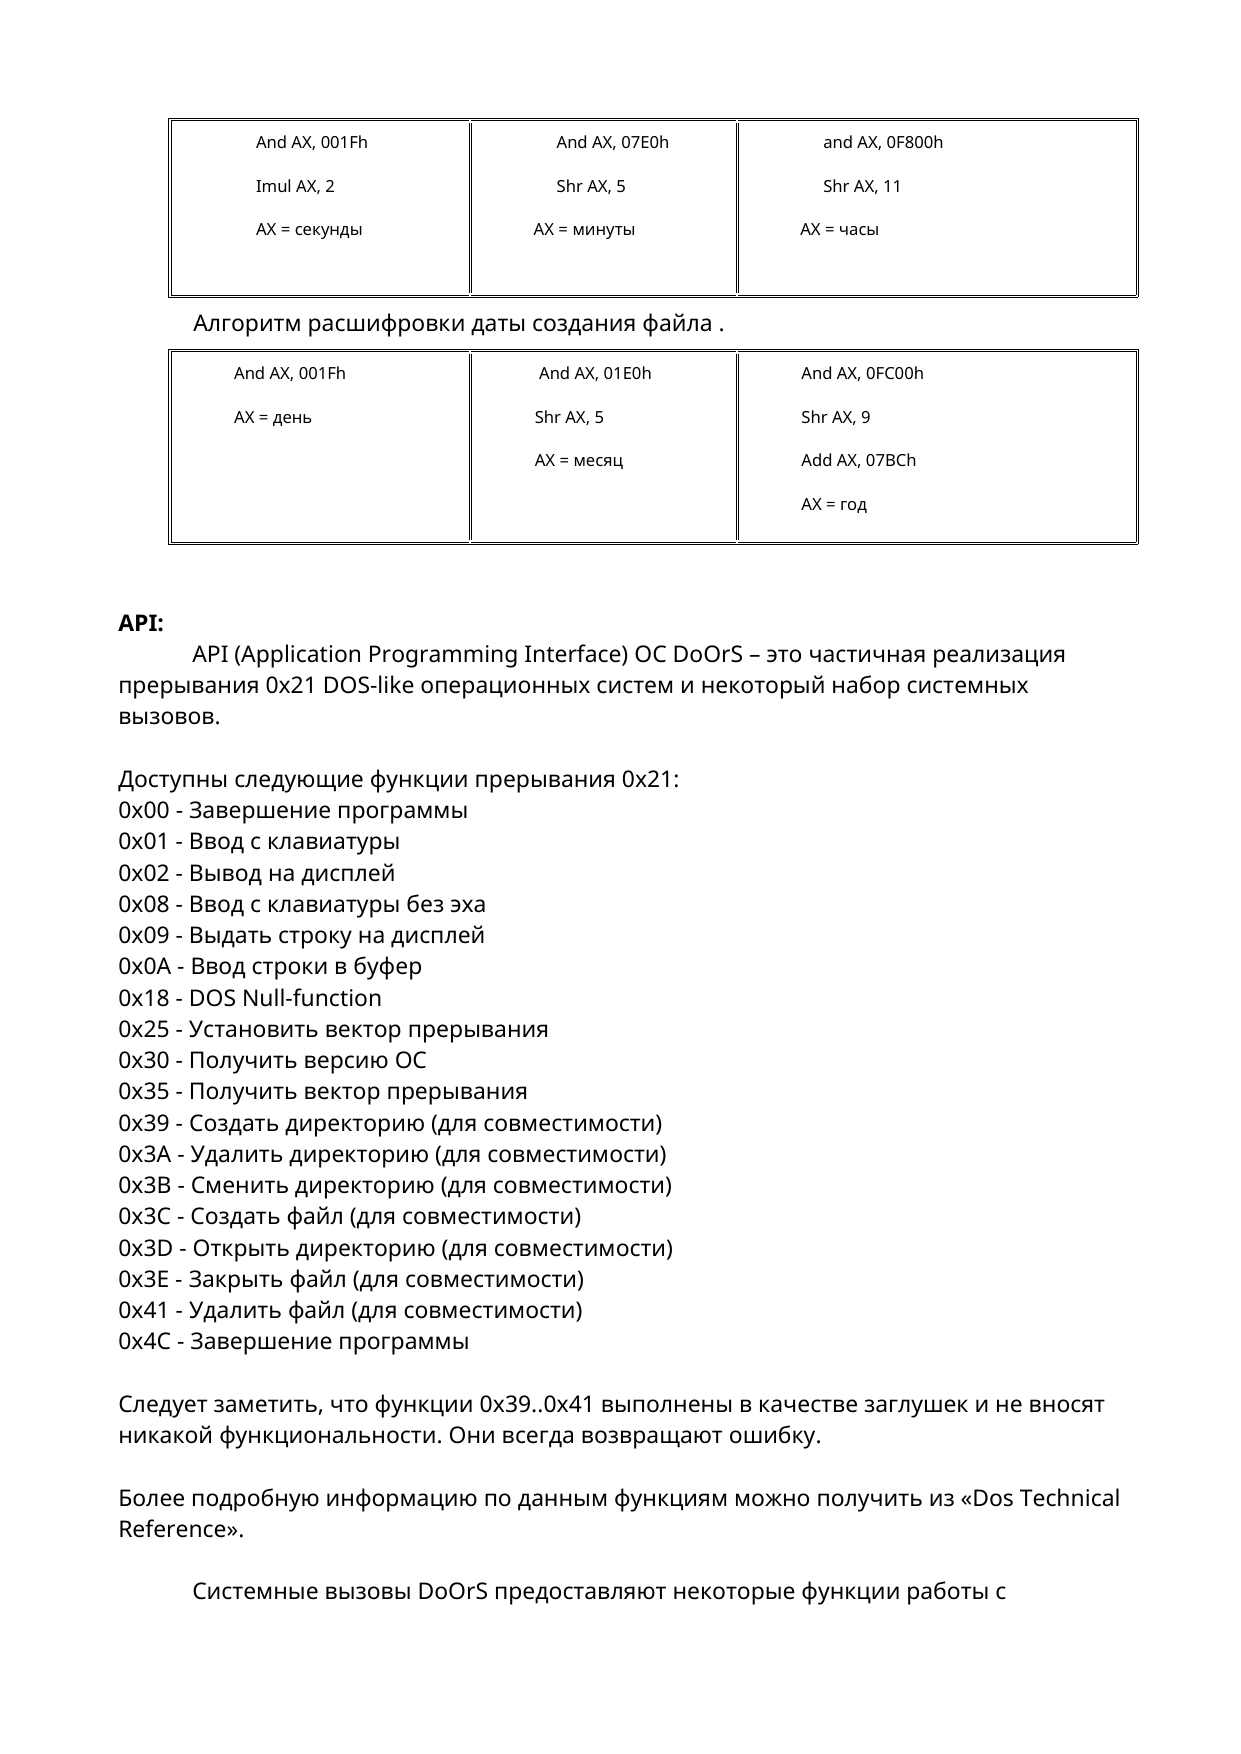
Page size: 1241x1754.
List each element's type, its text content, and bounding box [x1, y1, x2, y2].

text 0x35 - Получить вектор прерывания [118, 1075, 1122, 1107]
table_header And AX, 07E0h Shr AX, 5 AX = минуты [470, 119, 737, 294]
text Алгоритм расшифровки даты создания файла . [118, 307, 1122, 338]
text 0x41 - Удалить файл (для совместимости) [118, 1294, 1122, 1325]
text 0x3A - Удалить директорию (для совместимости) [118, 1138, 1122, 1169]
text API: [118, 607, 1122, 638]
text 0x0A - Ввод строки в буфер [118, 950, 1122, 982]
table_header And AX, 0FC00h Shr AX, 9 Add AX, 07BCh AX = год [737, 352, 1136, 542]
text 0x00 - Завершение программы [118, 794, 1122, 825]
text API (Application Programming Interface) ОС DoOrS – это частичная реализация прерывания 0x21 DOS-like операционных систем и некоторый набор системных вызовов. [118, 638, 1122, 732]
table_header And AX, 01E0h Shr AX, 5 AX = месяц [470, 350, 737, 542]
text 0x3C - Создать файл (для совместимости) [118, 1200, 1122, 1232]
text 0x01 - Ввод с клавиатуры [118, 825, 1122, 857]
text 0x18 - DOS Null-function [118, 982, 1122, 1013]
text 0x3B - Сменить директорию (для совместимости) [118, 1169, 1122, 1200]
text 0x4C - Завершение программы [118, 1325, 1122, 1357]
text 0x09 - Выдать строку на дисплей [118, 919, 1122, 950]
text 0x02 - Вывод на дисплей [118, 857, 1122, 888]
text 0x3E - Закрыть файл (для совместимости) [118, 1263, 1122, 1294]
table_header And AX, 001Fh Imul AX, 2 AX = секунды [170, 119, 470, 294]
text Системные вызовы DoOrS предоставляют некоторые функции работы с [118, 1575, 1122, 1607]
text 0x08 - Ввод с клавиатуры без эха [118, 888, 1122, 919]
text 0x30 - Получить версию ОС [118, 1044, 1122, 1075]
table_header and AX, 0F800h Shr AX, 11 AX = часы [737, 121, 1136, 294]
table_header And AX, 001Fh AX = день [170, 350, 470, 542]
text Доступны следующие функции прерывания 0x21: [118, 763, 1122, 794]
text Следует заметить, что функции 0x39..0x41 выполнены в качестве заглушек и не вносят никакой функциональности. Они всегда возвращают ошибку. [118, 1388, 1122, 1450]
text 0x39 - Создать директорию (для совместимости) [118, 1107, 1122, 1138]
text Более подробную информацию по данным функциям можно получить из «Dos Technical Reference». [118, 1482, 1122, 1544]
text 0x3D - Открыть директорию (для совместимости) [118, 1232, 1122, 1263]
text 0x25 - Установить вектор прерывания [118, 1013, 1122, 1044]
